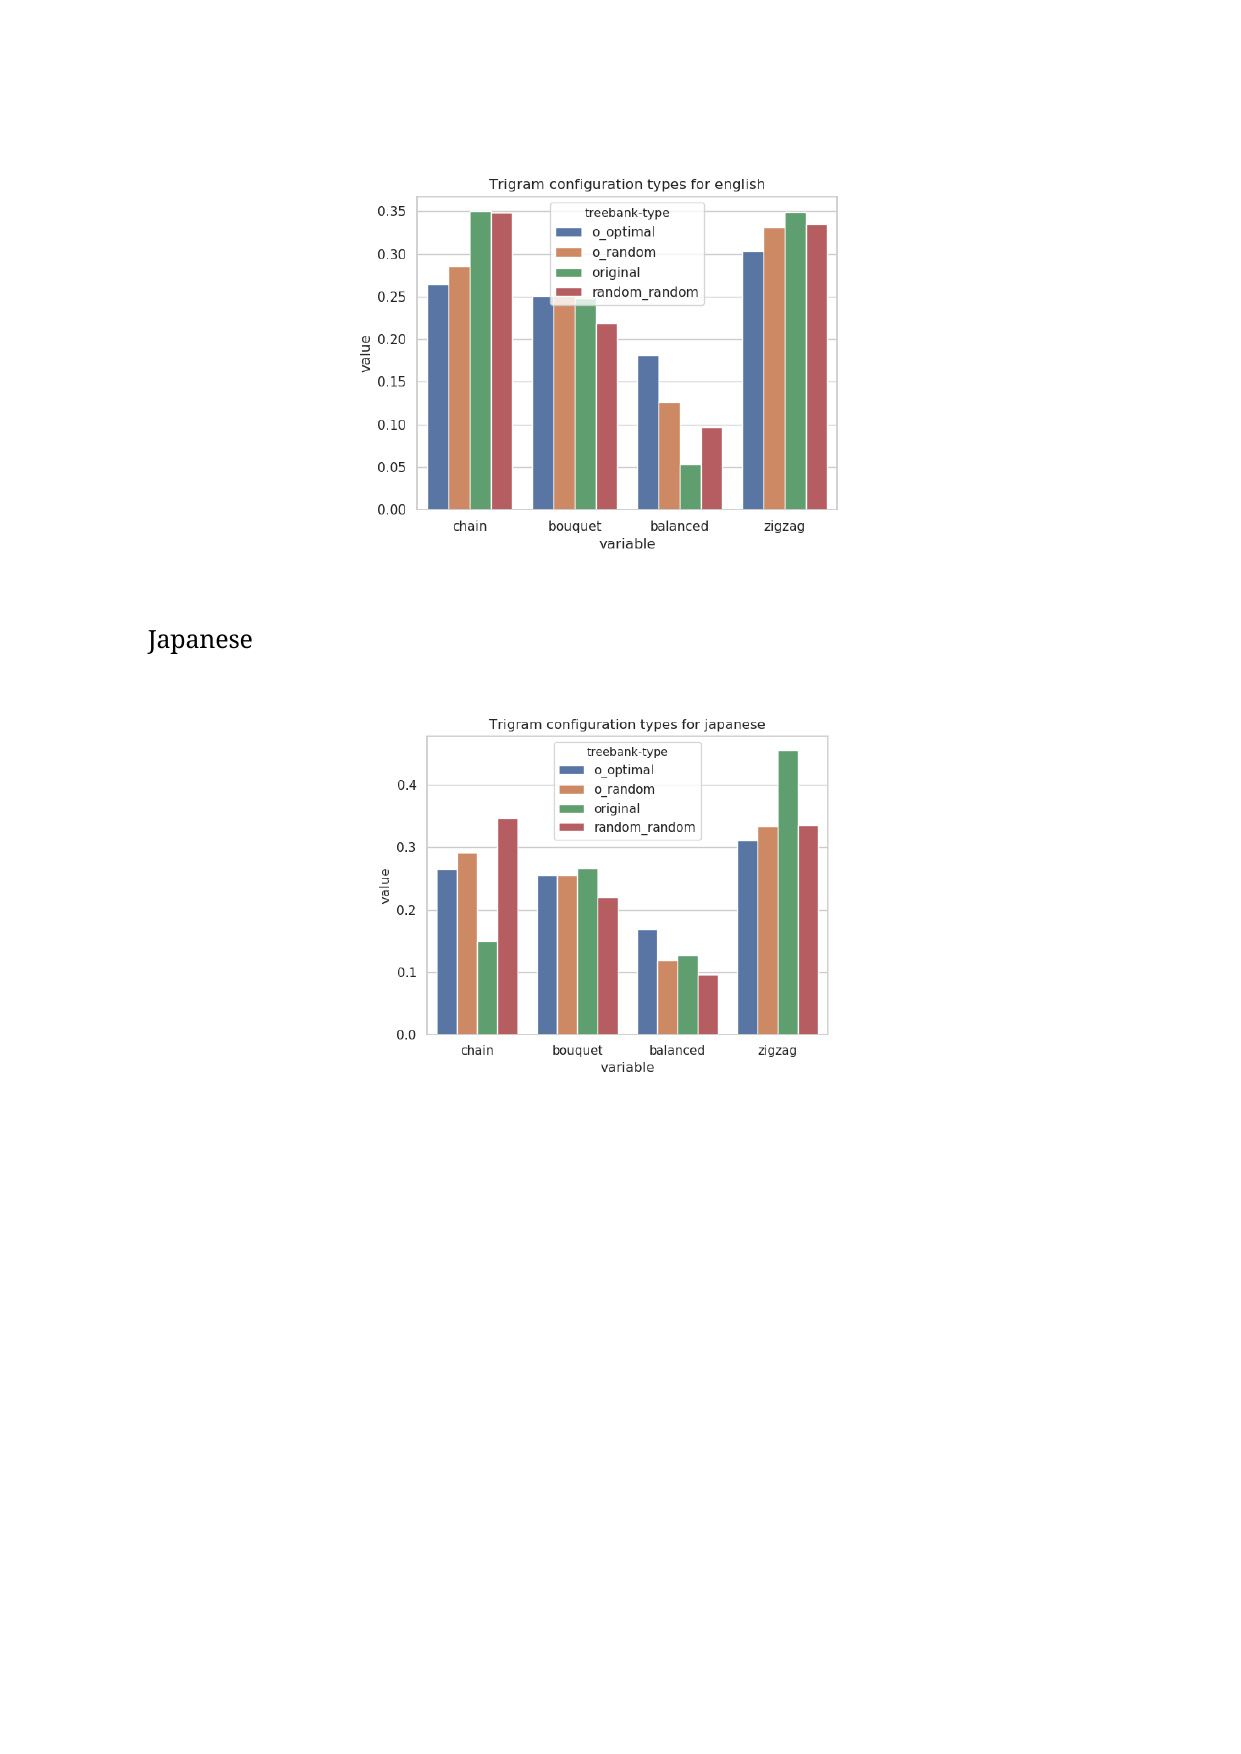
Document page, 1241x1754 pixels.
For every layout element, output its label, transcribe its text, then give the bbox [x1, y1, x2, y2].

text Japanese [148, 622, 1092, 656]
picture [362, 689, 879, 1077]
picture [349, 147, 891, 554]
